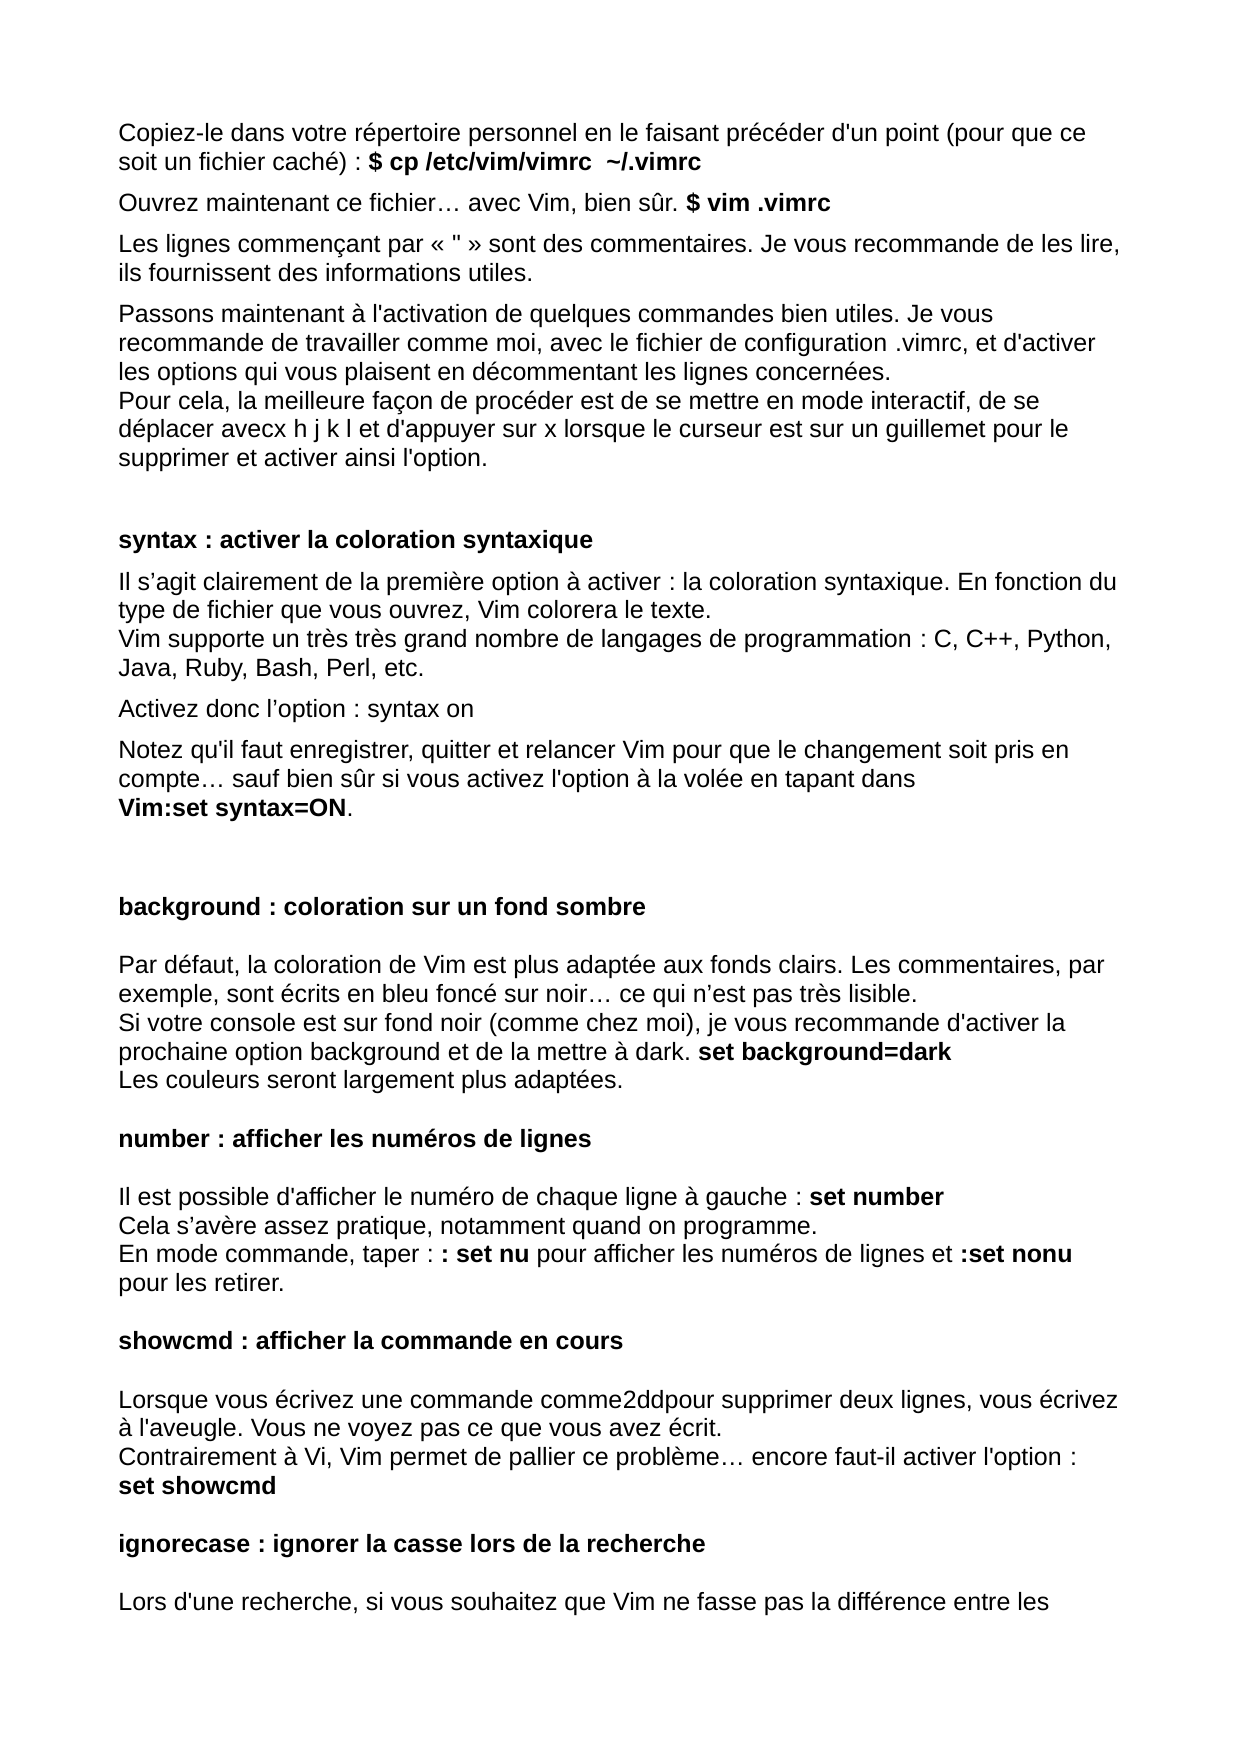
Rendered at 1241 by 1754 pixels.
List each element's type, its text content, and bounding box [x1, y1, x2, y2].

text background : coloration sur un fond sombre [118, 892, 1122, 921]
text Copiez-le dans votre répertoire personnel en le faisant précéder d'un point (pour que ce soit un fichier caché) : $ cp /etc/vim/vimrc ~/.vimrc [118, 118, 1122, 176]
text ﻿Passons maintenant à l'activation de quelques commandes bien utiles. Je vous recommande de travailler comme moi, avec le fichier de configuration .vimrc, et d'activer les options qui vous plaisent en décommentant les lignes concernées. Pour cela, la meilleure façon de procéder est de se mettre en mode interactif, de se déplacer avecx h j k l et d'appuyer sur x lorsque le curseur est sur un guillemet pour le supprimer et activer ainsi l'option. [118, 299, 1122, 472]
text ﻿Lorsque vous écrivez une commande comme2ddpour supprimer deux lignes, vous écrivez à l'aveugle. Vous ne voyez pas ce que vous avez écrit. Contrairement à Vi, Vim permet de pallier ce problème… encore faut-il activer l'option : set showcmd [118, 1384, 1122, 1499]
text syntax : activer la coloration syntaxique [118, 525, 1122, 554]
text Activez donc l’option : syntax on [118, 694, 1122, 723]
text ﻿Lors d'une recherche, si vous souhaitez que Vim ne fasse pas la différence entre les [118, 1587, 1122, 1616]
text Par défaut, la coloration de Vim est plus adaptée aux fonds clairs. Les commentaires, par exemple, sont écrits en bleu foncé sur noir… ce qui n’est pas très lisible. Si votre console est sur fond noir (comme chez moi), je vous recommande d'activer la prochaine option background et de la mettre à dark. set background=dark Les couleurs seront largement plus adaptées. [118, 950, 1122, 1094]
text ﻿number : afficher les numéros de lignes [118, 1124, 1122, 1152]
text Vim supporte un très très grand nombre de langages de programmation : C, C++, Python, Java, Ruby, Bash, Perl, etc. [118, 624, 1122, 681]
text Il est possible d'afficher le numéro de chaque ligne à gauche : set number Cela s’avère assez pratique, notamment quand on programme. En mode commande, taper : : set nu pour afficher les numéros de lignes et :set nonu pour les retirer. [118, 1182, 1122, 1297]
text Ouvrez maintenant ce fichier… avec Vim, bien sûr. $ vim .vimrc [118, 188, 1122, 217]
text ﻿showcmd : afficher la commande en cours [118, 1326, 1122, 1355]
text ﻿Les lignes commençant par « " » sont des commentaires. Je vous recommande de les lire, ils fournissent des informations utiles. [118, 229, 1122, 287]
text ﻿ignorecase : ignorer la casse lors de la recherche [118, 1529, 1122, 1558]
text ﻿Notez qu'il faut enregistrer, quitter et relancer Vim pour que le changement soit pris en compte… sauf bien sûr si vous activez l'option à la volée en tapant dans Vim:set syntax=ON. [118, 735, 1122, 821]
text ﻿Il s’agit clairement de la première option à activer : la coloration syntaxique. En fonction du type de fichier que vous ouvrez, Vim colorera le texte. [118, 566, 1122, 624]
text ﻿ [118, 834, 1122, 863]
